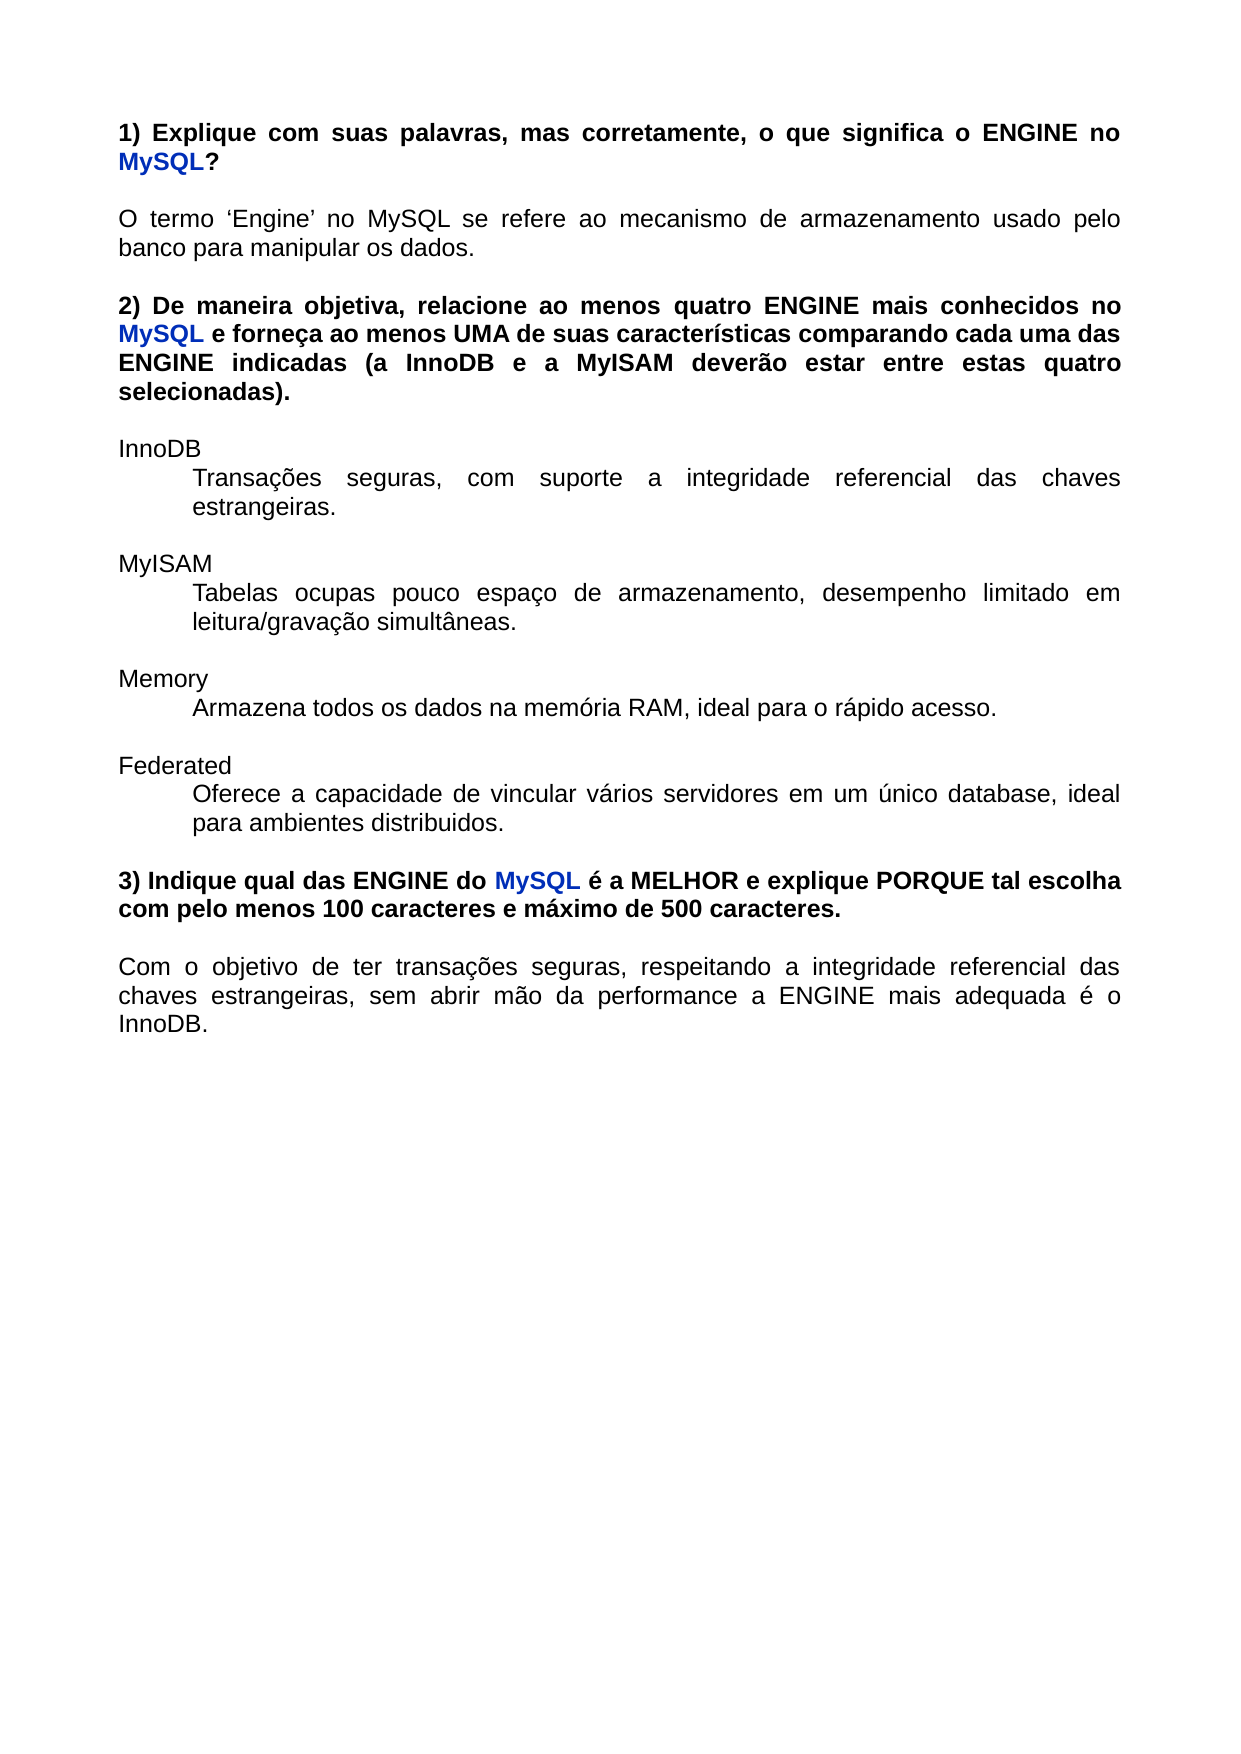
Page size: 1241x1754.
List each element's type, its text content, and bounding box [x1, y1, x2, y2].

text 1) Explique com suas palavras, mas corretamente, o que significa o ENGINE no MySQL? [118, 118, 1122, 176]
text Federated [118, 751, 1122, 779]
text Oferece a capacidade de vincular vários servidores em um único database, ideal para ambientes distribuidos. [192, 779, 1122, 837]
text Memory [118, 664, 1122, 693]
text Com o objetivo de ter transações seguras, respeitando a integridade referencial das chaves estrangeiras, sem abrir mão da performance a ENGINE mais adequada é o InnoDB. [118, 952, 1122, 1038]
text 2) De maneira objetiva, relacione ao menos quatro ENGINE mais conhecidos no MySQL e forneça ao menos UMA de suas características comparando cada uma das ENGINE indicadas (a InnoDB e a MyISAM deverão estar entre estas quatro selecionadas). [118, 291, 1122, 406]
text Armazena todos os dados na memória RAM, ideal para o rápido acesso. [192, 693, 1122, 722]
text 3) Indique qual das ENGINE do MySQL é a MELHOR e explique PORQUE tal escolha com pelo menos 100 caracteres e máximo de 500 caracteres. [118, 866, 1122, 923]
text InnoDB [118, 434, 1122, 463]
text Transações seguras, com suporte a integridade referencial das chaves estrangeiras. [192, 463, 1122, 521]
text MyISAM [118, 549, 1122, 578]
text O termo ‘Engine’ no MySQL se refere ao mecanismo de armazenamento usado pelo banco para manipular os dados. [118, 204, 1122, 262]
text Tabelas ocupas pouco espaço de armazenamento, desempenho limitado em leitura/gravação simultâneas. [192, 578, 1122, 636]
